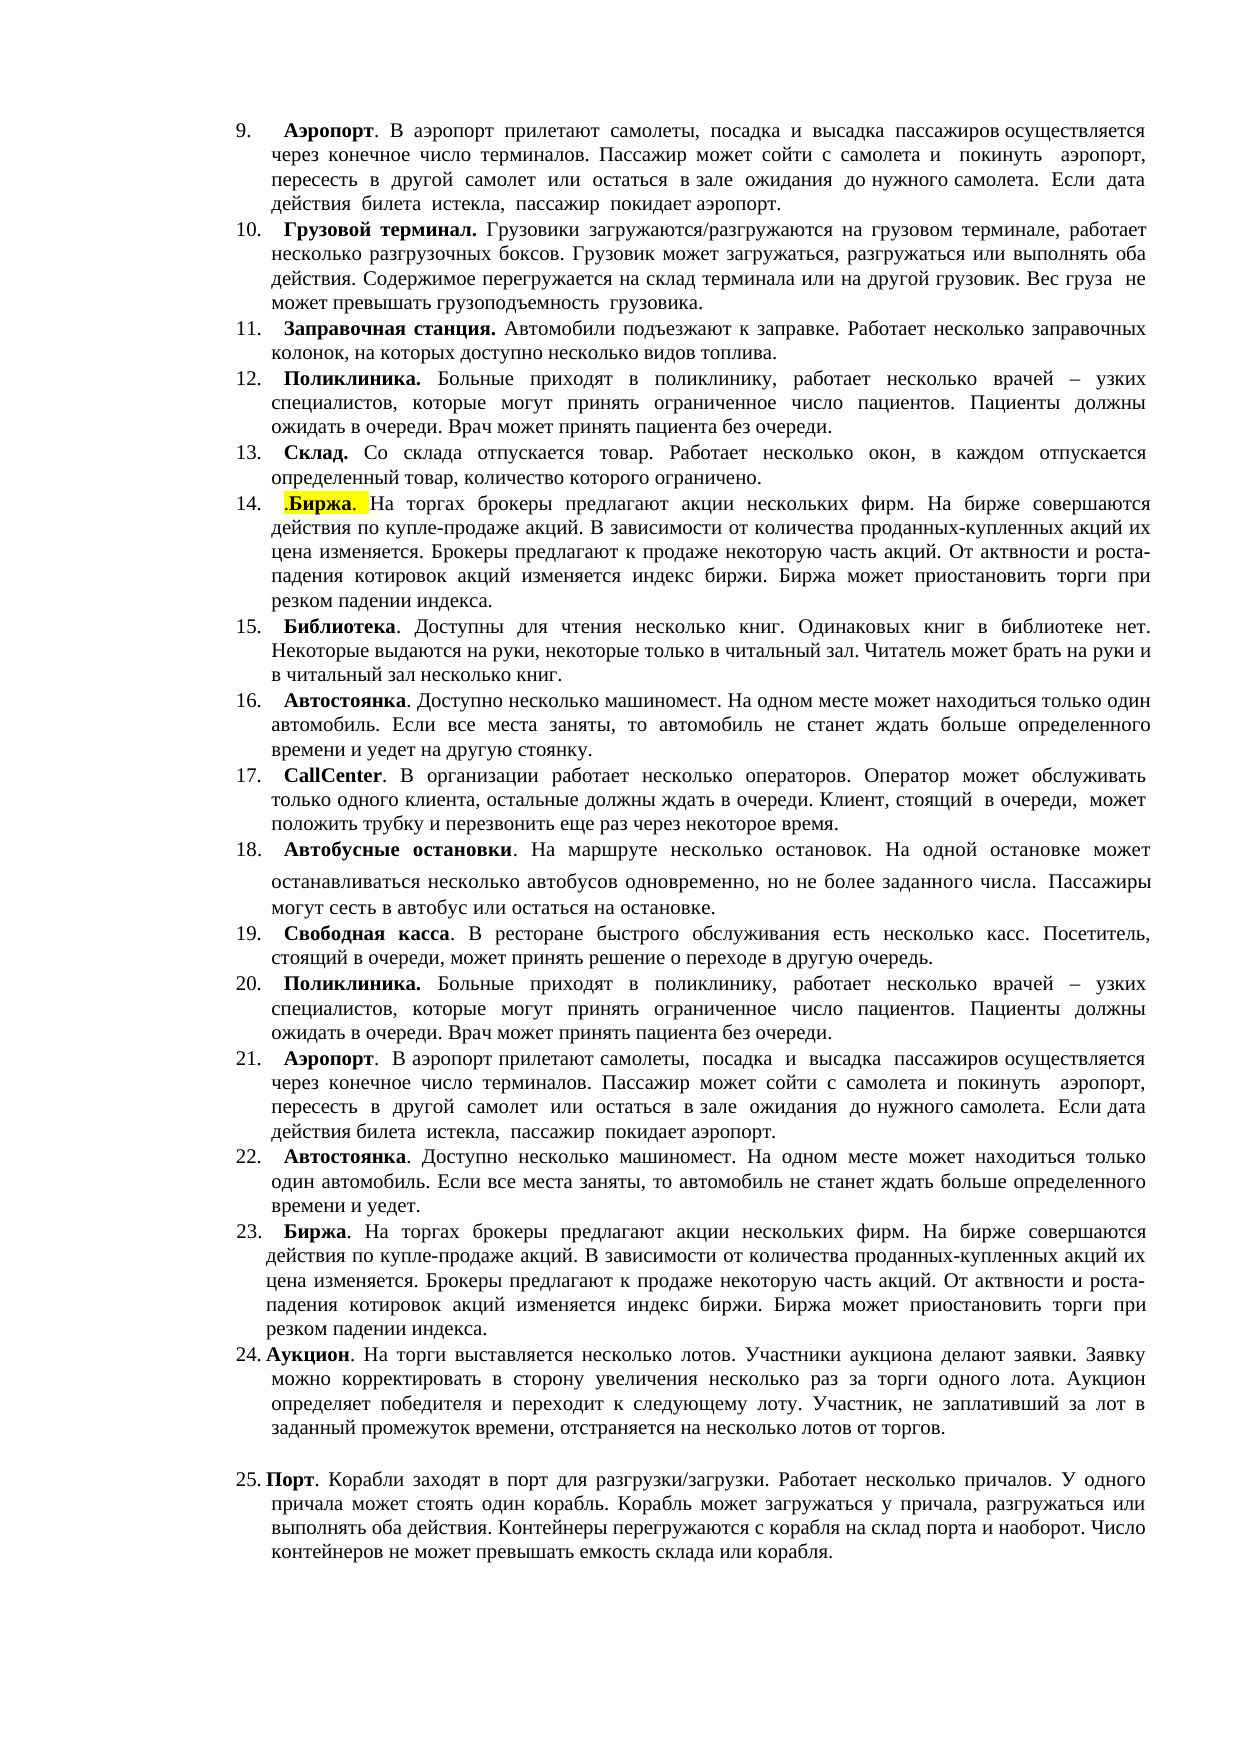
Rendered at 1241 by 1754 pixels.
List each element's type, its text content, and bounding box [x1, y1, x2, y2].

list Библиотека. Доступны для чтения несколько книг. Одинаковых книг в библиотеке нет. Некоторые выдаются на руки, некоторые только в читальный зал. Читатель может брать на руки и в читальный зал несколько книг. [236, 613, 1152, 686]
list Грузовой терминал. Грузовики загружаются/разгружаются на грузовом терминале, работает несколько разгрузочных боксов. Грузовик может загружаться, разгружаться или выполнять оба действия. Содержимое перегружается на склад терминала или на другой грузовик. Вес груза не может превышать грузоподъемность грузовика. [236, 217, 1147, 314]
list Автобусные остановки. На маршруте несколько остановок. На одной остановке может останавливаться несколько автобусов одновременно, но не более заданного числа. Пассажиры могут сесть в автобус или остаться на остановке. [236, 837, 1152, 919]
list Автостоянка. Доступно несколько машиномест. На одном месте может находиться только один автомобиль. Если все места заняты, то автомобиль не станет ждать больше определенного времени и уедет на другую стоянку. [236, 688, 1152, 761]
list .Биржа. На торгах брокеры предлагают акции нескольких фирм. На бирже совершаются действия по купле-продаже акций. В зависимости от количества проданных-купленных акций их цена изменяется. Брокеры предлагают к продаже некоторую часть акций. От актвности и роста-падения котировок акций изменяется индекс биржи. Биржа может приостановить торги при резком падении индекса. [236, 491, 1152, 612]
list Склад. Со склада отпускается товар. Работает несколько окон, в каждом отпускается определенный товар, количество которого ограничено. [236, 440, 1147, 489]
list Биржа. На торгах брокеры предлагают акции нескольких фирм. На бирже совершаются действия по купле-продаже акций. В зависимости от количества проданных-купленных акций их цена изменяется. Брокеры предлагают к продаже некоторую часть акций. От актвности и роста-падения котировок акций изменяется индекс биржи. Биржа может приостановить торги при резком падении индекса. [236, 1219, 1147, 1340]
list Автостоянка. Доступно несколько машиномест. На одном месте может находиться только один автомобиль. Если все места заняты, то автомобиль не станет ждать больше определенного времени и уедет. [236, 1144, 1147, 1217]
list Свободная касса. В ресторане быстрого обслуживания есть несколько касс. Посетитель, стоящий в очереди, может принять решение о переходе в другую очередь. [236, 921, 1152, 969]
list Аукцион. На торги выставляется несколько лотов. Участники аукциона делают заявки. Заявку можно корректировать в сторону увеличения несколько раз за торги одного лота. Аукцион определяет победителя и переходит к следующему лоту. Участник, не заплативший за лот в заданный промежуток времени, отстраняется на несколько лотов от торгов. [236, 1342, 1147, 1439]
list Поликлиника. Больные приходят в поликлинику, работает несколько врачей – узких специалистов, которые могут принять ограниченное число пациентов. Пациенты должны ожидать в очереди. Врач может принять пациента без очереди. [236, 971, 1147, 1044]
list Поликлиника. Больные приходят в поликлинику, работает несколько врачей – узких специалистов, которые могут принять ограниченное число пациентов. Пациенты должны ожидать в очереди. Врач может принять пациента без очереди. [236, 366, 1147, 438]
list Аэропорт. В аэропорт прилетают самолеты, посадка и высадка пассажиров осуществляется через конечное число терминалов. Пассажир может сойти с самолета и покинуть аэропорт, пересесть в другой самолет или остаться в зале ожидания до нужного самолета. Если дата действия билета истекла, пассажир покидает аэропорт. [236, 1046, 1147, 1143]
list Заправочная станция. Автомобили подъезжают к заправке. Работает несколько заправочных колонок, на которых доступно несколько видов топлива. [236, 316, 1147, 364]
list Аэропорт. В аэропорт прилетают самолеты, посадка и высадка пассажиров осуществляется через конечное число терминалов. Пассажир может сойти с самолета и покинуть аэропорт, пересесть в другой самолет или остаться в зале ожидания до нужного самолета. Если дата действия билета истекла, пассажир покидает аэропорт. [236, 118, 1147, 215]
list CallCenter. В организации работает несколько операторов. Оператор может обслуживать только одного клиента, остальные должны ждать в очереди. Клиент, стоящий в очереди, может положить трубку и перезвонить еще раз через некоторое время. [236, 762, 1147, 835]
list Порт. Корабли заходят в порт для разгрузки/загрузки. Работает несколько причалов. У одного причала может стоять один корабль. Корабль может загружаться у причала, разгружаться или выполнять оба действия. Контейнеры перегружаются с корабля на склад порта и наоборот. Число контейнеров не может превышать емкость склада или корабля. [236, 1467, 1147, 1563]
